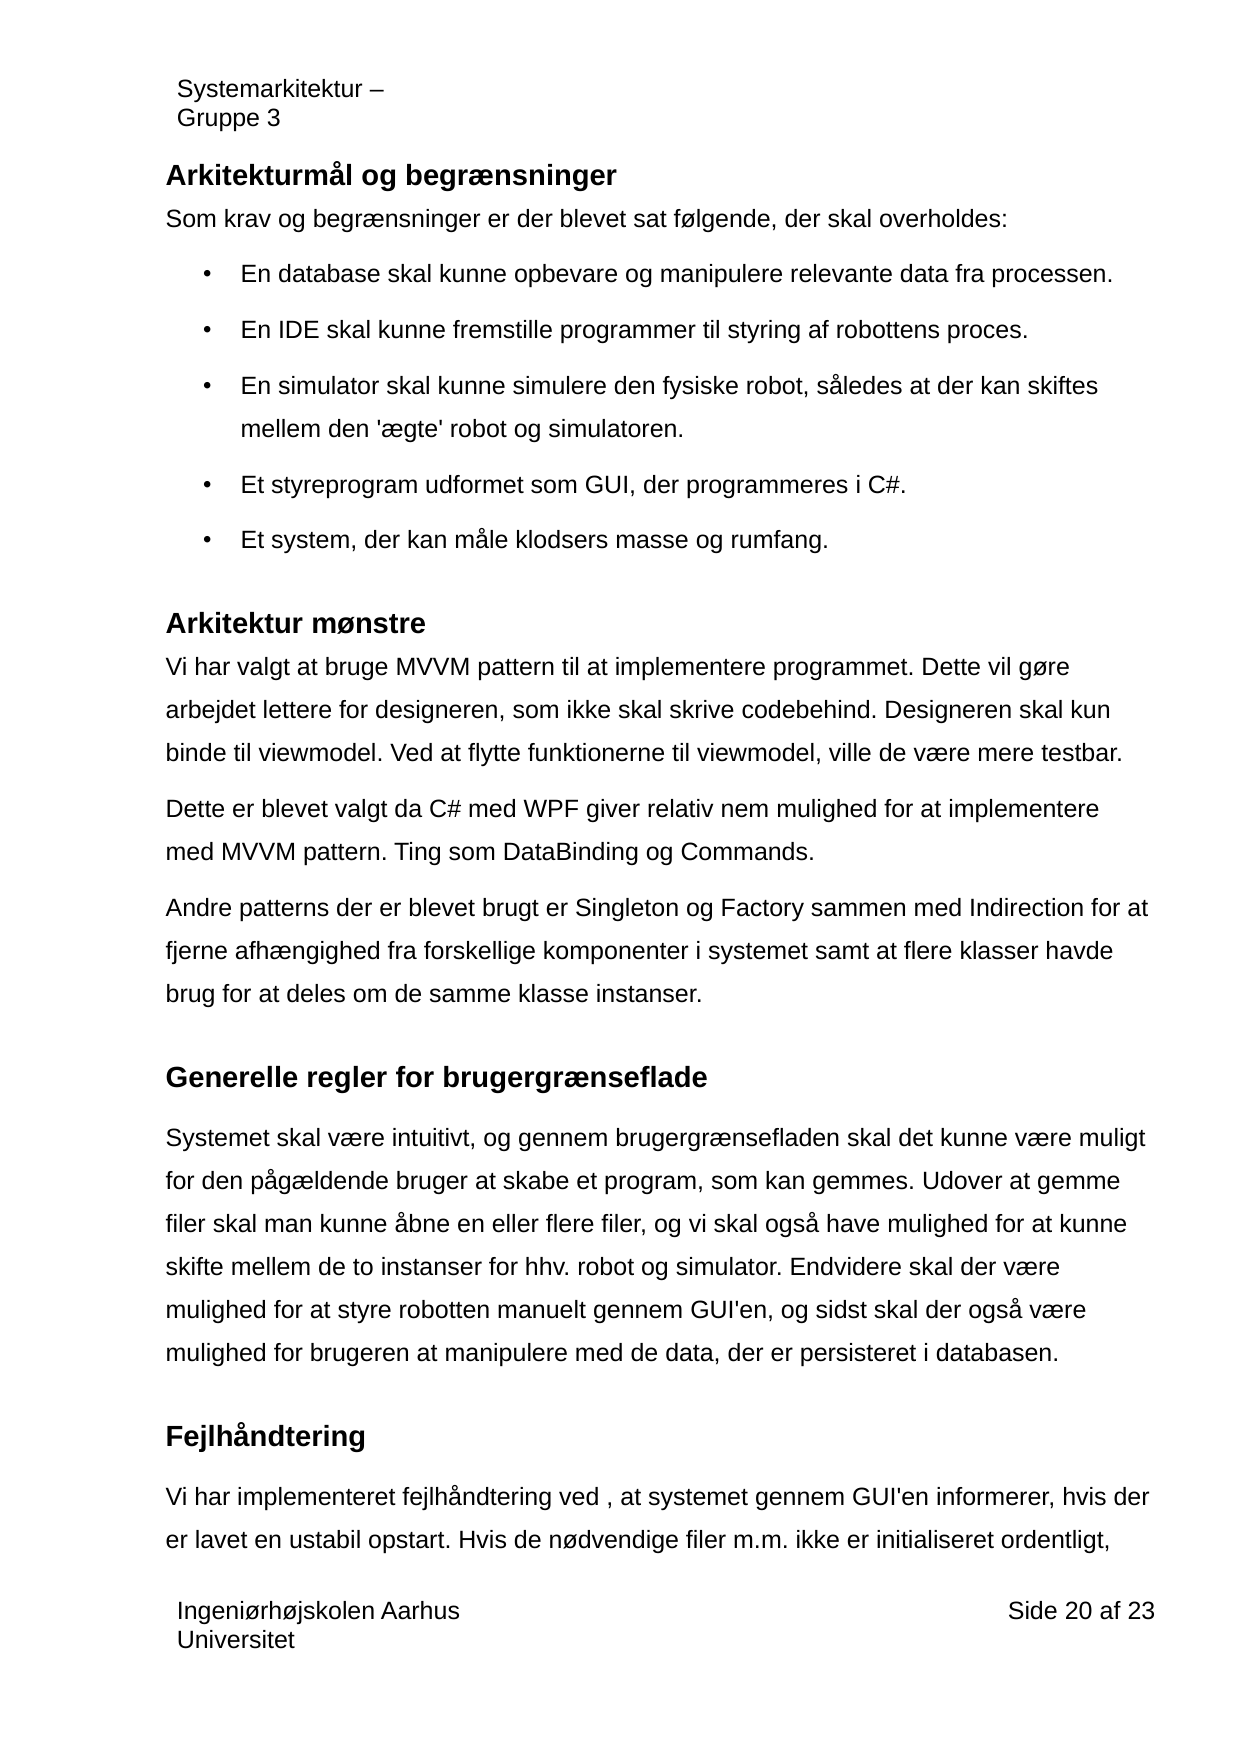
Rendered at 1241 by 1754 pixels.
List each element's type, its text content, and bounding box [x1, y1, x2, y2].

list En database skal kunne opbevare og manipulere relevante data fra processen. [203, 259, 1152, 288]
list Et styreprogram udformet som GUI, der programmeres i C#. [203, 470, 1152, 498]
text Som krav og begrænsninger er der blevet sat følgende, der skal overholdes: [165, 204, 1152, 232]
subtitle Generelle regler for brugergrænseflade [165, 1060, 1152, 1093]
list En IDE skal kunne fremstille programmer til styring af robottens proces. [203, 315, 1152, 344]
subtitle Arkitekturmål og begrænsninger [165, 158, 1152, 191]
text Systemet skal være intuitivt, og gennem brugergrænsefladen skal det kunne være muligt for den pågældende bruger at skabe et program, som kan gemmes. Udover at gemme filer skal man kunne åbne en eller flere filer, og vi skal også have mulighed for at kunne skifte mellem de to instanser for hhv. robot og simulator. Endvidere skal der være mulighed for at styre robotten manuelt gennem GUI'en, og sidst skal der også være mulighed for brugeren at manipulere med de data, der er persisteret i databasen. [165, 1122, 1152, 1367]
list Et system, der kan måle klodsers masse og rumfang. [203, 525, 1152, 554]
subtitle Arkitektur mønstre [165, 606, 1152, 640]
text Vi har implementeret fejlhåndtering ved , at systemet gennem GUI'en informerer, hvis der er lavet en ustabil opstart. Hvis de nødvendige filer m.m. ikke er initialiseret ordentligt, [165, 1482, 1152, 1553]
text Dette er blevet valgt da C# med WPF giver relativ nem mulighed for at implementere med MVVM pattern. Ting som DataBinding og Commands. [165, 794, 1152, 866]
subtitle Fejlhåndtering [165, 1419, 1152, 1452]
text Vi har valgt at bruge MVVM pattern til at implementere programmet. Dette vil gøre arbejdet lettere for designeren, som ikke skal skrive codebehind. Designeren skal kun binde til viewmodel. Ved at flytte funktionerne til viewmodel, ville de være mere testbar. [165, 652, 1152, 767]
list En simulator skal kunne simulere den fysiske robot, således at der kan skiftes mellem den 'ægte' robot og simulatoren. [203, 371, 1152, 443]
text Andre patterns der er blevet brugt er Singleton og Factory sammen med Indirection for at fjerne afhængighed fra forskellige komponenter i systemet samt at flere klasser havde brug for at deles om de samme klasse instanser. [165, 893, 1152, 1008]
